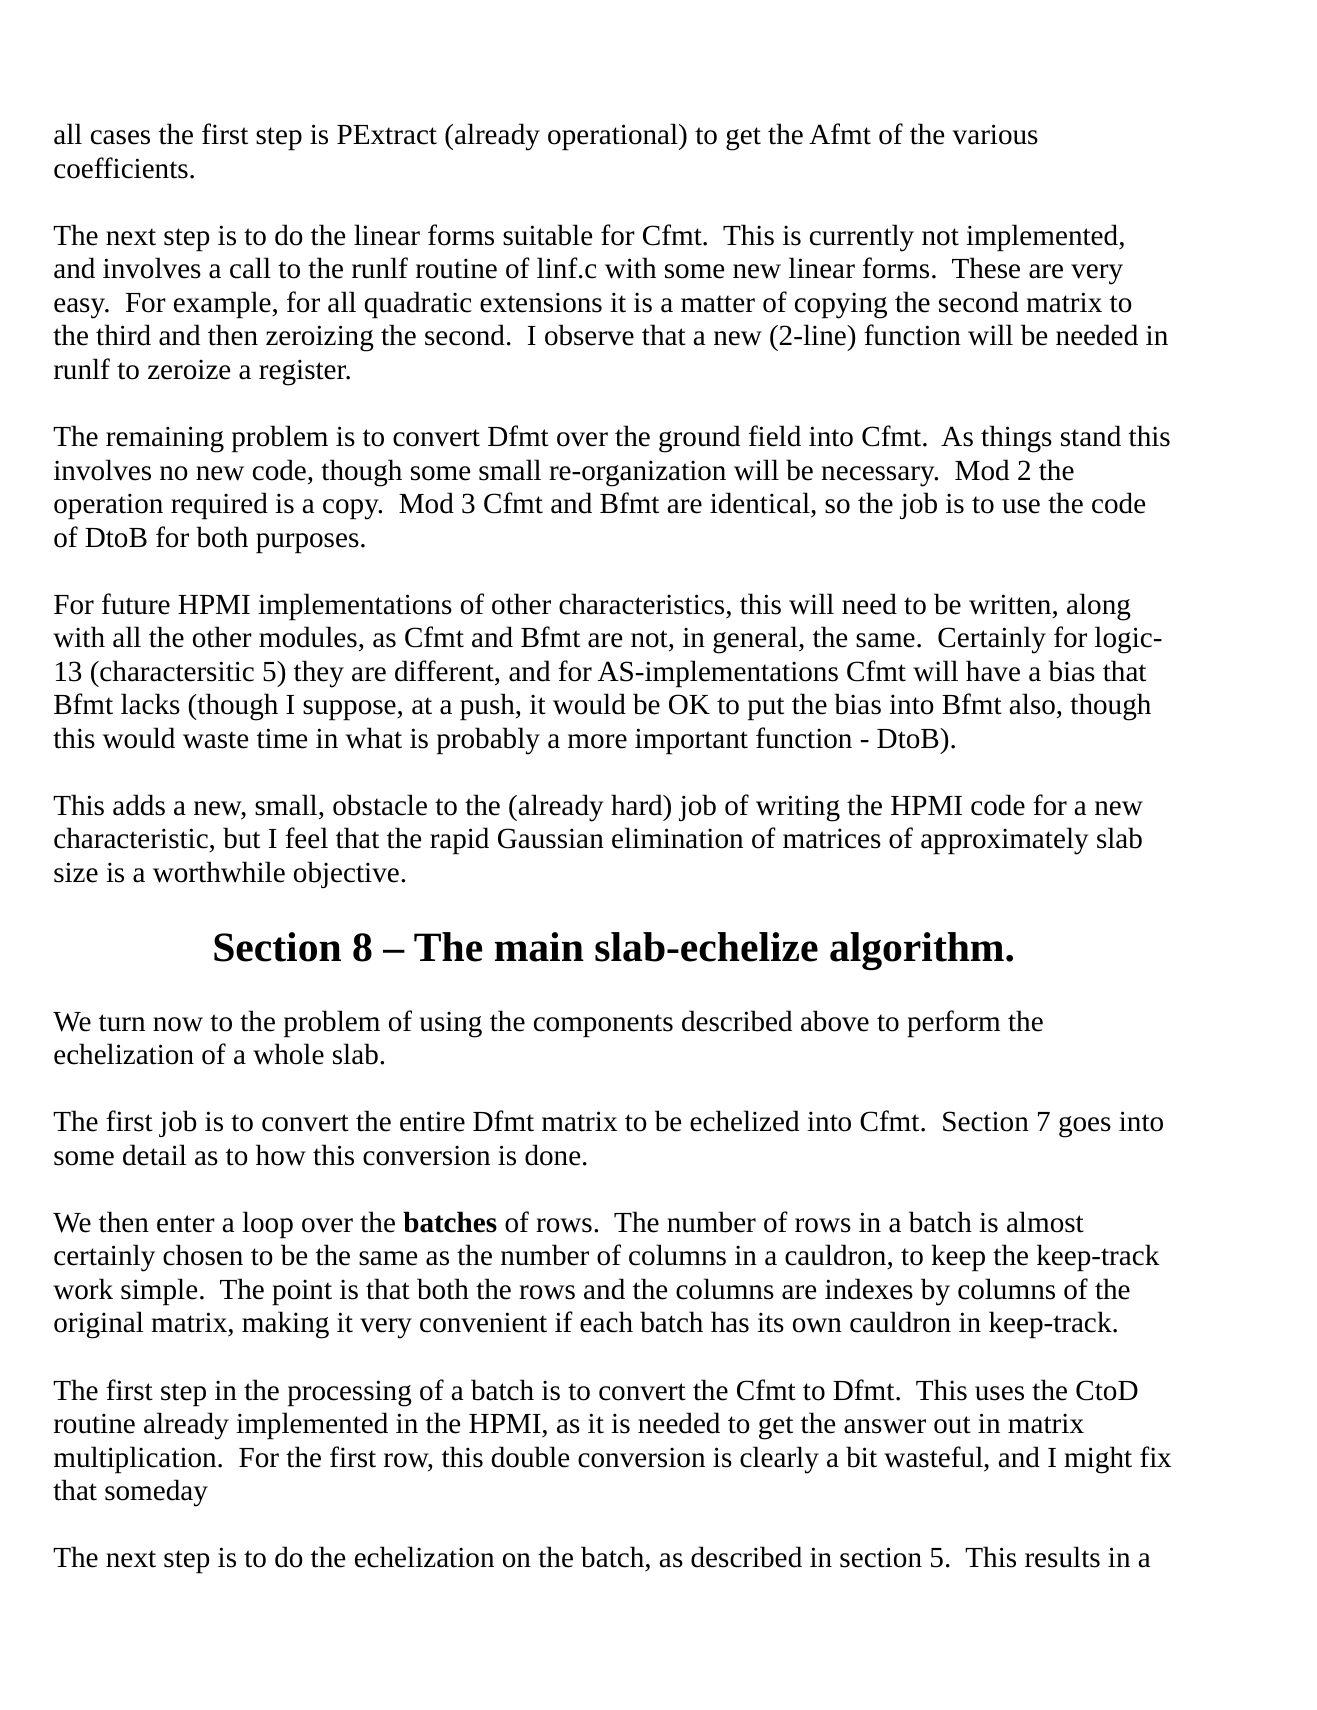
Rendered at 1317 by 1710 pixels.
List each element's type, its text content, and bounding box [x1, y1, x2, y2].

text The first step in the processing of a batch is to convert the Cfmt to Dfmt. This uses the CtoD routine already implemented in the HPMI, as it is needed to get the answer out in matrix multiplication. For the first row, this double conversion is clearly a bit wasteful, and I might fix that someday [53, 1373, 1174, 1507]
text Section 8 – The main slab-echelize algorithm. [53, 922, 1174, 970]
text all cases the first step is PExtract (already operational) to get the Afmt of the various coefficients. [53, 117, 1174, 184]
text The first job is to convert the entire Dfmt matrix to be echelized into Cfmt. Section 7 goes into some detail as to how this conversion is done. [53, 1104, 1174, 1171]
text The next step is to do the echelization on the batch, as described in section 5. This results in a [53, 1540, 1174, 1574]
text This adds a new, small, obstacle to the (already hard) job of writing the HPMI code for a new characteristic, but I feel that the rapid Gaussian elimination of matrices of approximately slab size is a worthwhile objective. [53, 788, 1174, 889]
text The next step is to do the linear forms suitable for Cfmt. This is currently not implemented, and involves a call to the runlf routine of linf.c with some new linear forms. These are very easy. For example, for all quadratic extensions it is a matter of copying the second matrix to the third and then zeroizing the second. I observe that a new (2-line) function will be needed in runlf to zeroize a register. [53, 218, 1174, 386]
text The remaining problem is to convert Dfmt over the ground field into Cfmt. As things stand this involves no new code, though some small re-organization will be necessary. Mod 2 the operation required is a copy. Mod 3 Cfmt and Bfmt are identical, so the job is to use the code of DtoB for both purposes. [53, 419, 1174, 553]
text We then enter a loop over the batches of rows. The number of rows in a batch is almost certainly chosen to be the same as the number of columns in a cauldron, to keep the keep-track work simple. The point is that both the rows and the columns are indexes by columns of the original matrix, making it very convenient if each batch has its own cauldron in keep-track. [53, 1205, 1174, 1339]
text For future HPMI implementations of other characteristics, this will need to be written, along with all the other modules, as Cfmt and Bfmt are not, in general, the same. Certainly for logic-13 (charactersitic 5) they are different, and for AS-implementations Cfmt will have a bias that Bfmt lacks (though I suppose, at a push, it would be OK to put the bias into Bfmt also, though this would waste time in what is probably a more important function - DtoB). [53, 587, 1174, 754]
text We turn now to the problem of using the components described above to perform the echelization of a whole slab. [53, 1004, 1174, 1071]
